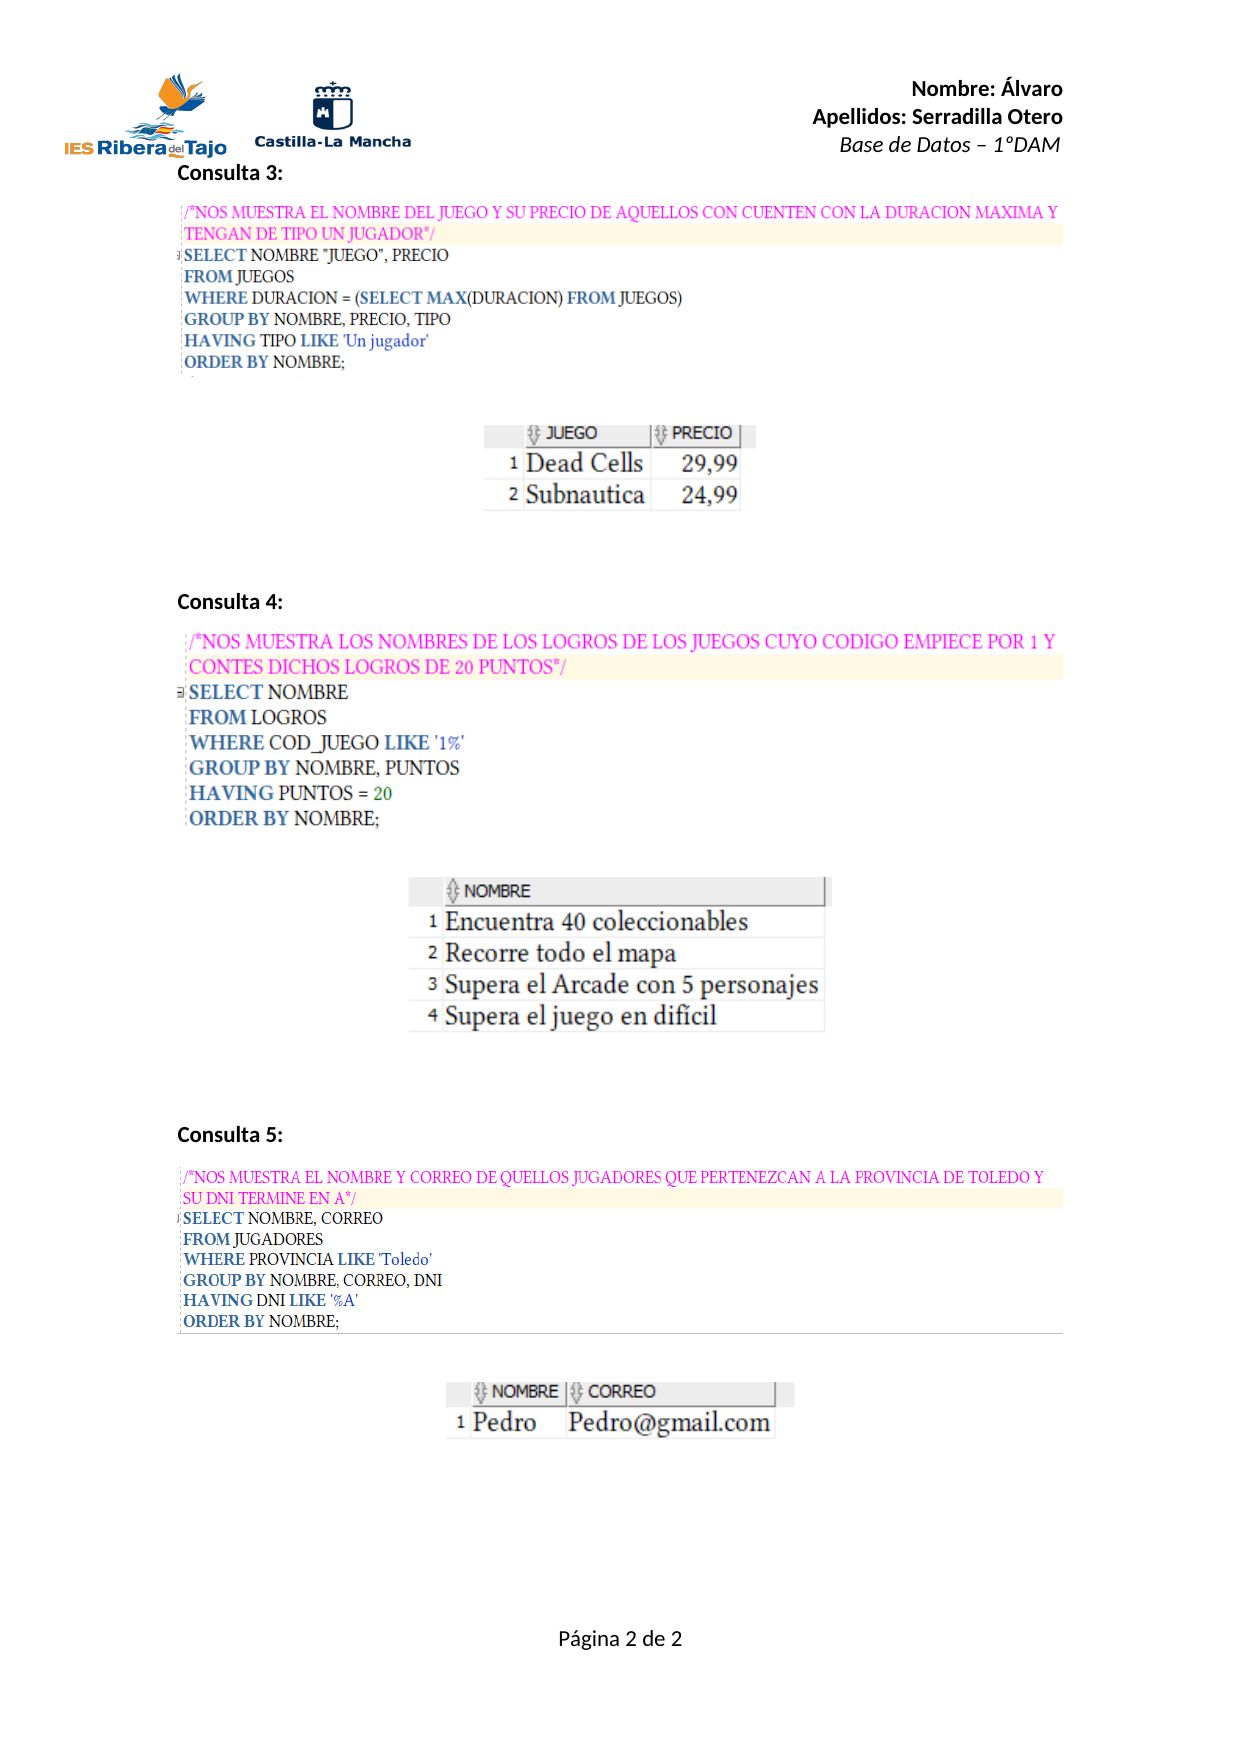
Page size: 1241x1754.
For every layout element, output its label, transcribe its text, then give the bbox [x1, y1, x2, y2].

picture [408, 877, 832, 1072]
text Consulta 5: [177, 1120, 1063, 1148]
picture [65, 73, 227, 158]
picture [233, 73, 432, 158]
text Consulta 4: [177, 587, 1063, 615]
picture [177, 1167, 1063, 1334]
picture [177, 633, 1063, 829]
picture [177, 204, 1063, 377]
picture [484, 425, 757, 538]
picture [446, 1382, 795, 1452]
text Consulta 3: [177, 158, 1063, 186]
